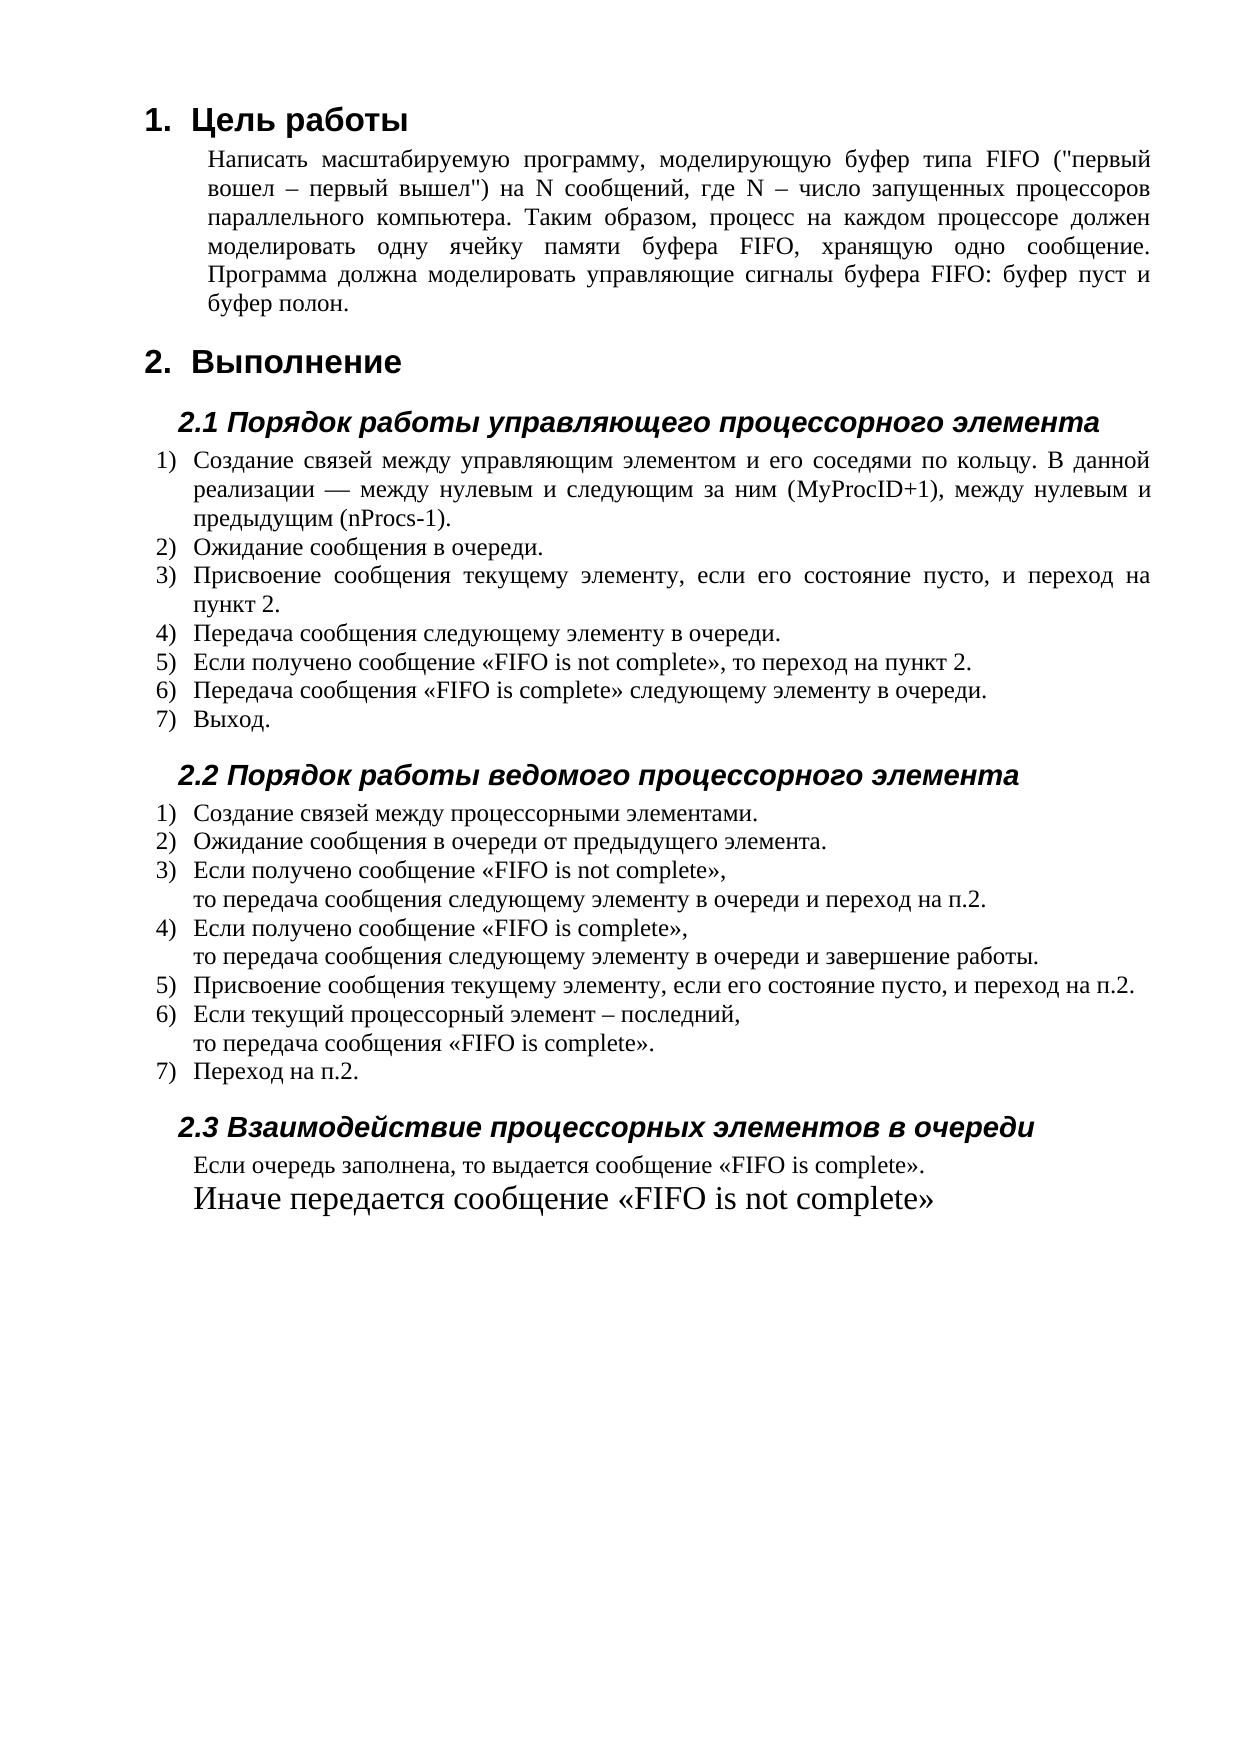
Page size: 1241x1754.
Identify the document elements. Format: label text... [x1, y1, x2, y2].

subtitle Порядок работы ведомого процессорного элемента [118, 713, 1152, 751]
list Передача сообщения следующему элементу в очереди. [156, 598, 1152, 626]
list Написать масштабируемую программу, моделирующую буфер типа FIFO ("первый вошел – первый вышел") на N сообщений, где N – число запущенных процессоров параллельного компьютера. Таким образом, процесс на каждом процессоре должен моделировать одну ячейку памяти буфера FIFO, хранящую одно сообщение. Программа должна моделировать управляющие сигналы буфера FIFO: буфер пуст и буфер полон. [170, 144, 1152, 317]
list то передача сообщения следующему элементу в очереди и завершение работы. [156, 895, 1152, 923]
list Создание связей между управляющим элементом и его соседями по кольцу. В данной реализации — между нулевым и следующим за ним (MyProcID+1), между нулевым и предыдущим (nProcs-1). [156, 425, 1152, 511]
list Создание связей между процессорными элементами. [156, 751, 1152, 780]
list Выход. [156, 684, 1152, 713]
list Если текущий процессорный элемент – последний, [156, 952, 1152, 981]
text Если очередь заполнена, то выдается сообщение «FIFO is complete». [118, 1077, 1152, 1106]
list то передача сообщения следующему элементу в очереди и переход на п.2. [156, 837, 1152, 866]
list Передача сообщения «FIFO is complete» следующему элементу в очереди. [156, 655, 1152, 684]
list Присвоение сообщения текущему элементу, если его состояние пусто, и переход на пункт 2. [156, 540, 1152, 598]
list Если получено сообщение «FIFO is complete», [156, 866, 1152, 895]
list Переход на п.2. [156, 1010, 1152, 1038]
list Присвоение сообщения текущему элементу, если его состояние пусто, и переход на п.2. [156, 923, 1152, 952]
list Иначе передается сообщение «FIFO is not complete» [156, 1106, 1152, 1144]
subtitle Взаимодействие процессорных элементов в очереди [118, 1038, 1152, 1077]
subtitle Цель работы [144, 100, 1152, 138]
list Ожидание сообщения в очереди. [156, 511, 1152, 540]
list Если получено сообщение «FIFO is not complete», [156, 808, 1152, 837]
subtitle Выполнение [144, 342, 1152, 381]
list Ожидание сообщения в очереди от предыдущего элемента. [156, 780, 1152, 808]
list Если получено сообщение «FIFO is not complete», то переход на пункт 2. [156, 626, 1152, 655]
list то передача сообщения «FIFO is complete». [156, 981, 1152, 1010]
subtitle Порядок работы управляющего процессорного элемента [118, 387, 1152, 425]
